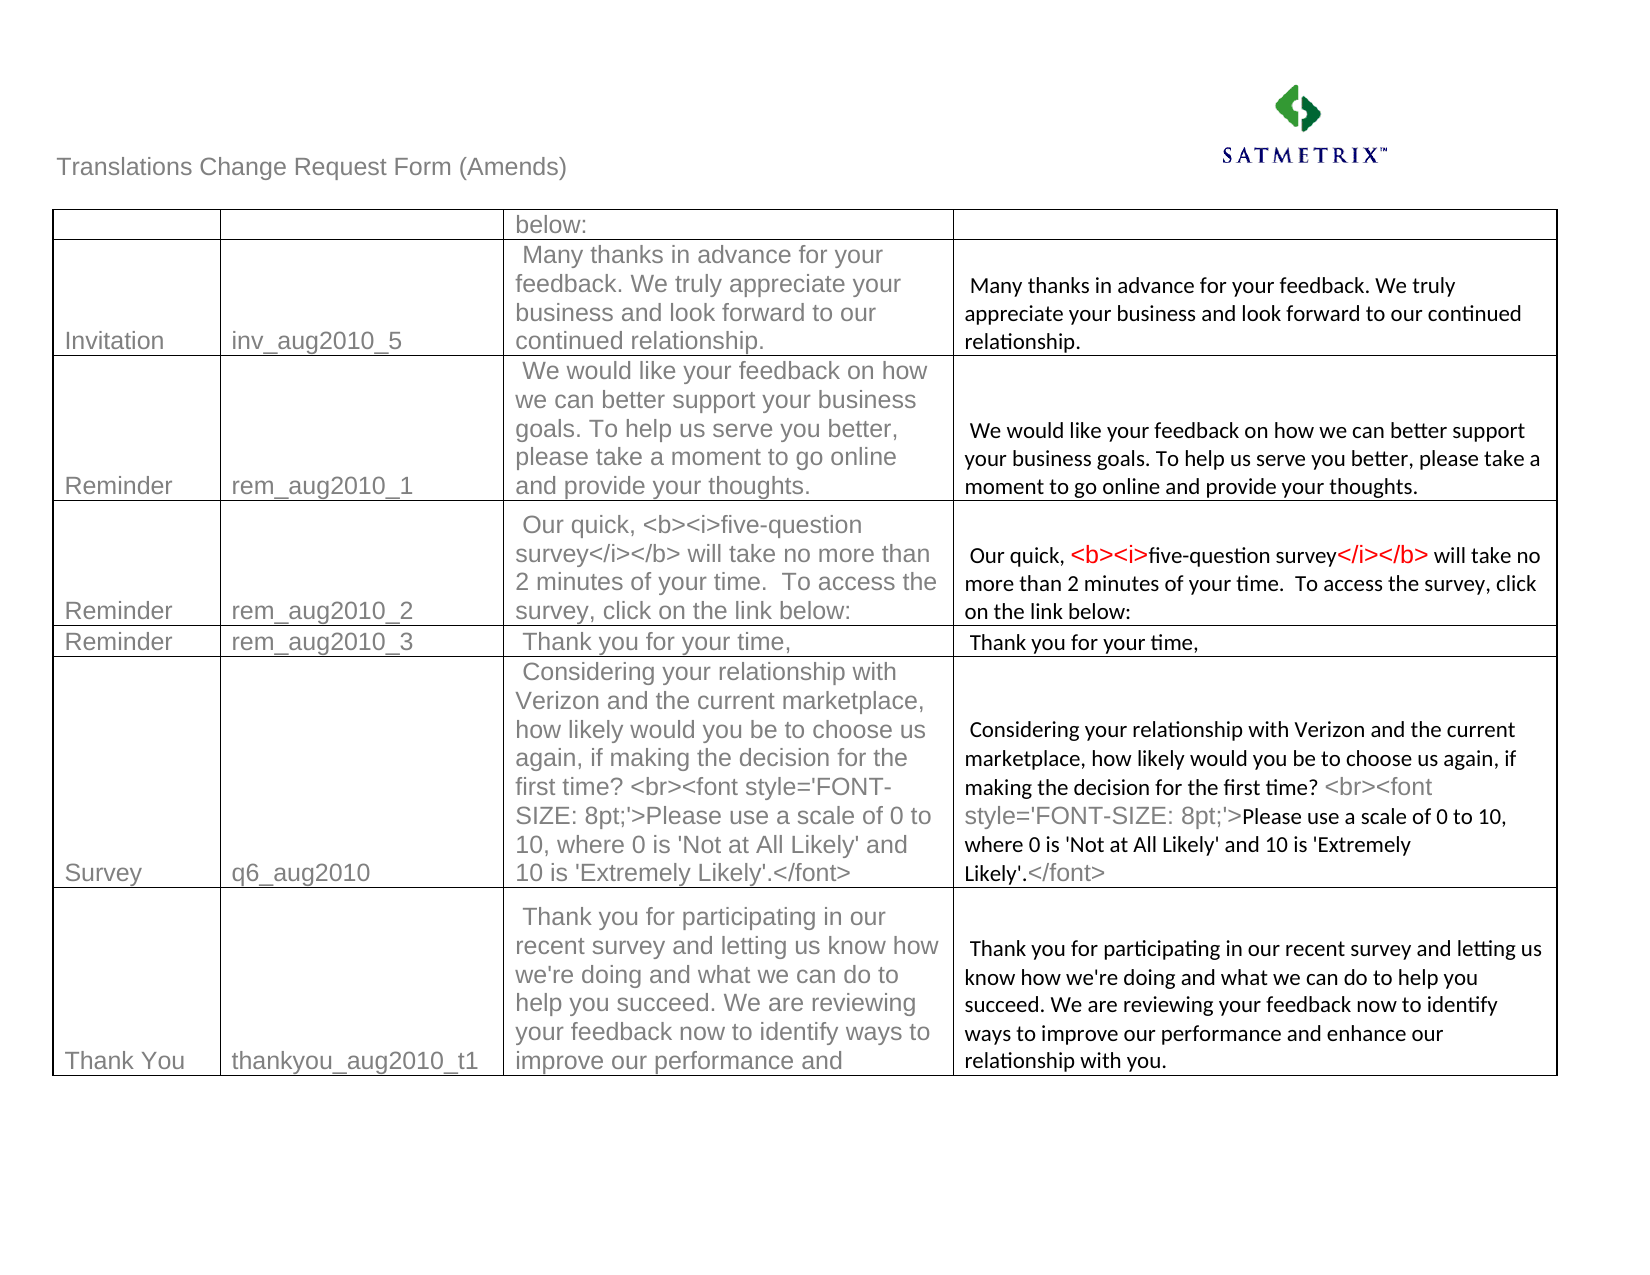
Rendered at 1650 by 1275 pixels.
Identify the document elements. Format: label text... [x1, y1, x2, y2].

table_cell Our quick, <b><i>five-question survey</i></b> will take no more than 2 minutes of your time. To access the survey, click on the link below: [954, 501, 1556, 625]
table_cell Reminder [54, 501, 220, 625]
table_cell Thank you for participating in our recent survey and letting us know how we're doing and what we can do to help you succeed. We are reviewing your feedback now to identify ways to improve our performance and [504, 888, 953, 1075]
picture [1221, 82, 1390, 167]
table_cell We would like your feedback on how we can better support your business goals. To help us serve you better, please take a moment to go online and provide your thoughts. [504, 356, 953, 500]
table_cell Thank You [54, 888, 220, 1075]
table_cell Many thanks in advance for your feedback. We truly appreciate your business and look forward to our continued relationship. [504, 240, 953, 355]
table_cell [221, 210, 503, 239]
table_cell Survey [54, 657, 220, 887]
table_cell Considering your relationship with Verizon and the current marketplace, how likely would you be to choose us again, if making the decision for the first time? <br><font style='FONT-SIZE: 8pt;'>Please use a scale of 0 to 10, where 0 is 'Not at All Likely' and 10 is 'Extremely Likely'.</font> [504, 657, 953, 887]
table_cell [54, 210, 220, 239]
table_cell Our quick, <b><i>five-question survey</i></b> will take no more than 2 minutes of your time. To access the survey, click on the link below: [504, 501, 953, 625]
table_cell Reminder [54, 626, 220, 656]
table_cell Thank you for your time, [954, 626, 1556, 656]
table_cell Thank you for participating in our recent survey and letting us know how we're doing and what we can do to help you succeed. We are reviewing your feedback now to identify ways to improve our performance and enhance our relationship with you. [954, 888, 1556, 1075]
table_cell We would like your feedback on how we can better support your business goals. To help us serve you better, please take a moment to go online and provide your thoughts. [954, 356, 1556, 500]
table_cell inv_aug2010_5 [221, 240, 503, 355]
table_cell Many thanks in advance for your feedback. We truly appreciate your business and look forward to our continued relationship. [954, 240, 1556, 355]
table_cell Thank you for your time, [504, 626, 953, 656]
table_cell rem_aug2010_1 [221, 356, 503, 500]
table_cell thankyou_aug2010_t1 [221, 888, 503, 1075]
table_cell below: [504, 210, 953, 239]
table_cell rem_aug2010_2 [221, 501, 503, 625]
table_cell [954, 210, 1556, 239]
table_cell q6_aug2010 [221, 657, 503, 887]
table_cell Reminder [54, 356, 220, 500]
table_cell rem_aug2010_3 [221, 626, 503, 656]
table_cell Invitation [54, 240, 220, 355]
table_cell Considering your relationship with Verizon and the current marketplace, how likely would you be to choose us again, if making the decision for the first time? <br><font style='FONT-SIZE: 8pt;'>Please use a scale of 0 to 10, where 0 is 'Not at All Likely' and 10 is 'Extremely Likely'.</font> [954, 657, 1556, 887]
